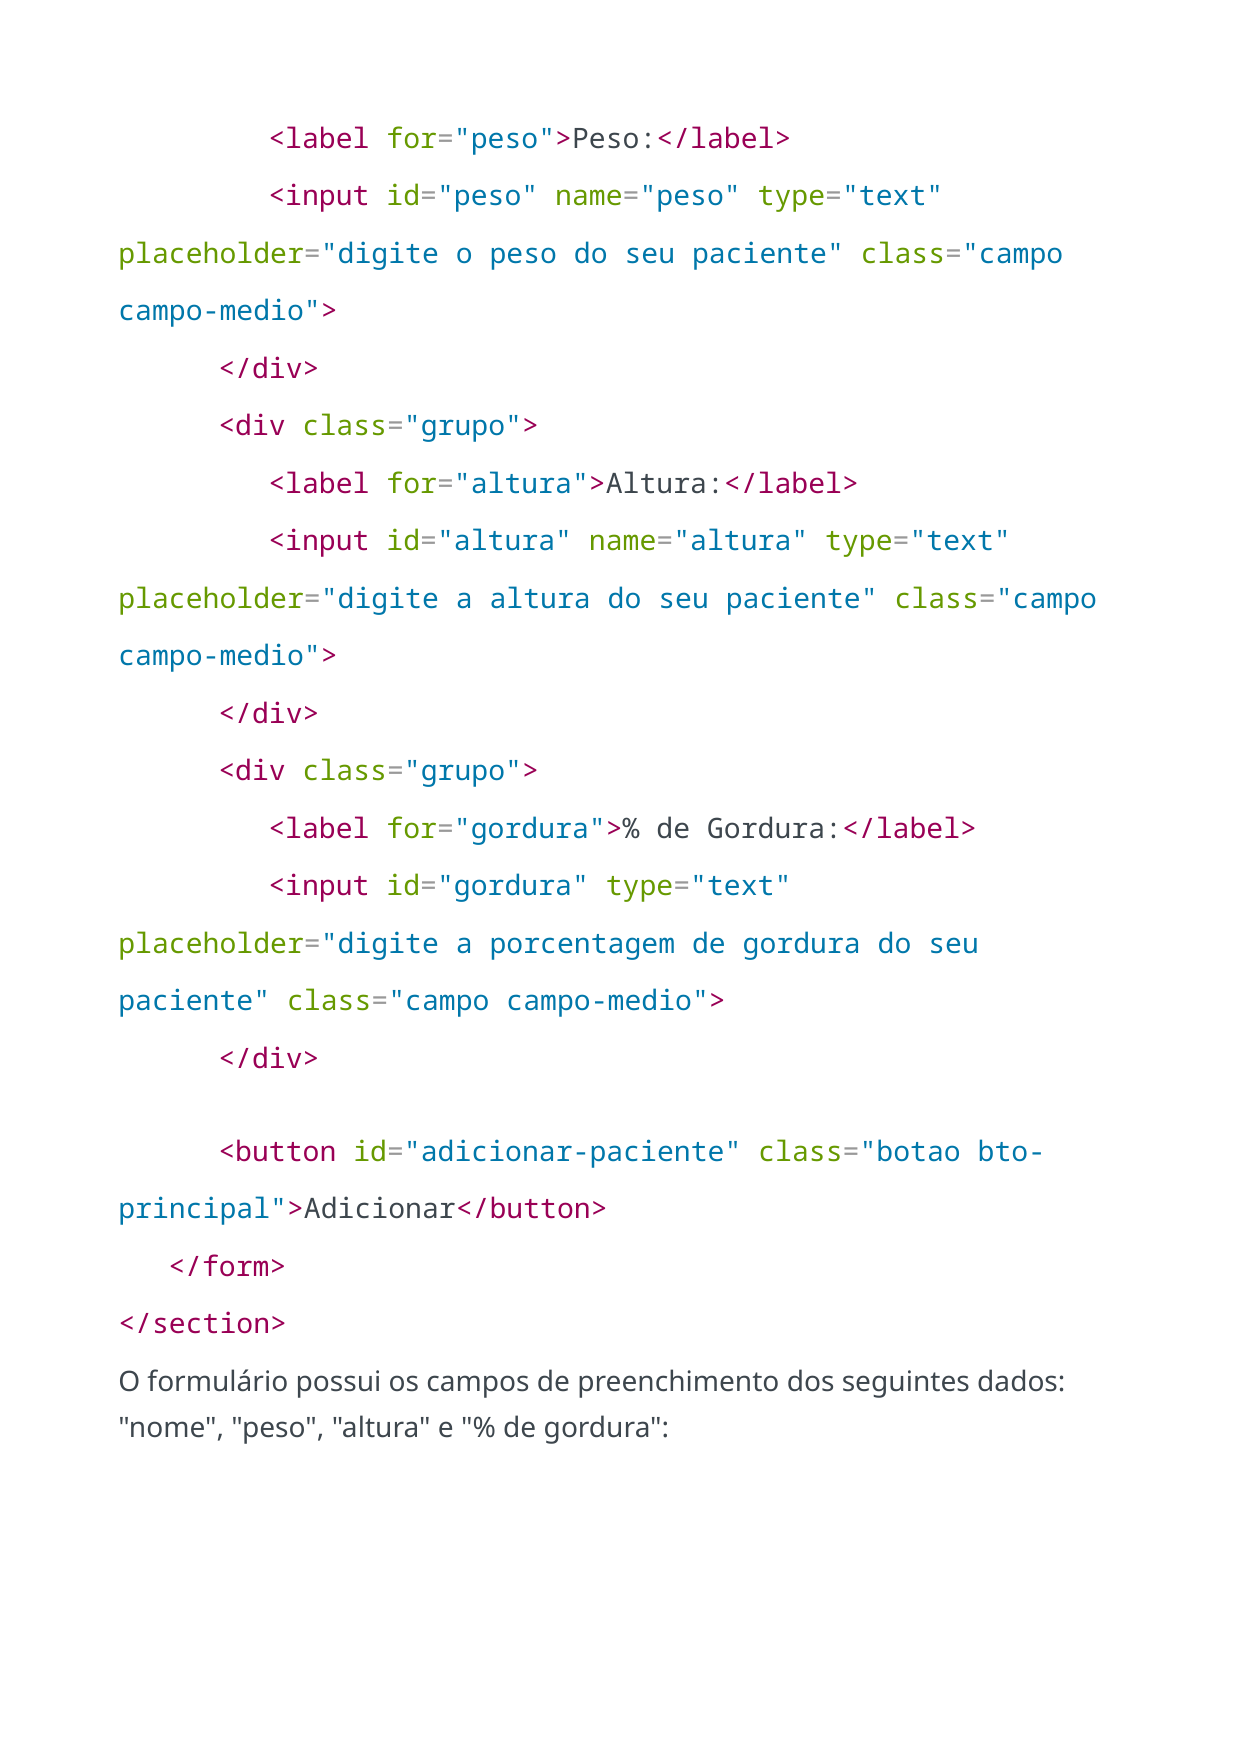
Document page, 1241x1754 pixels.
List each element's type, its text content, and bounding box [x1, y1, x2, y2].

text <input id="gordura" type="text" placeholder="digite a porcentagem de gordura do seu paciente" class="campo campo-medio"> [118, 866, 1122, 1019]
text </section> [118, 1303, 1122, 1342]
text <button id="adicionar-paciente" class="botao bto-principal">Adicionar</button> [118, 1131, 1122, 1227]
text <label for="gordura">% de Gordura:</label> [118, 808, 1122, 846]
text O formulário possui os campos de preenchimento dos seguintes dados: "nome", "peso", "altura" e "% de gordura": [118, 1361, 1122, 1445]
text <div class="grupo"> [118, 751, 1122, 789]
text </div> [118, 693, 1122, 731]
text </div> [118, 348, 1122, 386]
text <input id="altura" name="altura" type="text" placeholder="digite a altura do seu paciente" class="campo campo-medio"> [118, 521, 1122, 674]
text </form> [118, 1246, 1122, 1284]
text <div class="grupo"> [118, 406, 1122, 444]
text <input id="peso" name="peso" type="text" placeholder="digite o peso do seu paciente" class="campo campo-medio"> [118, 176, 1122, 329]
text </div> [118, 1038, 1122, 1076]
text <label for="peso">Peso:</label> [118, 118, 1122, 156]
text <label for="altura">Altura:</label> [118, 463, 1122, 501]
